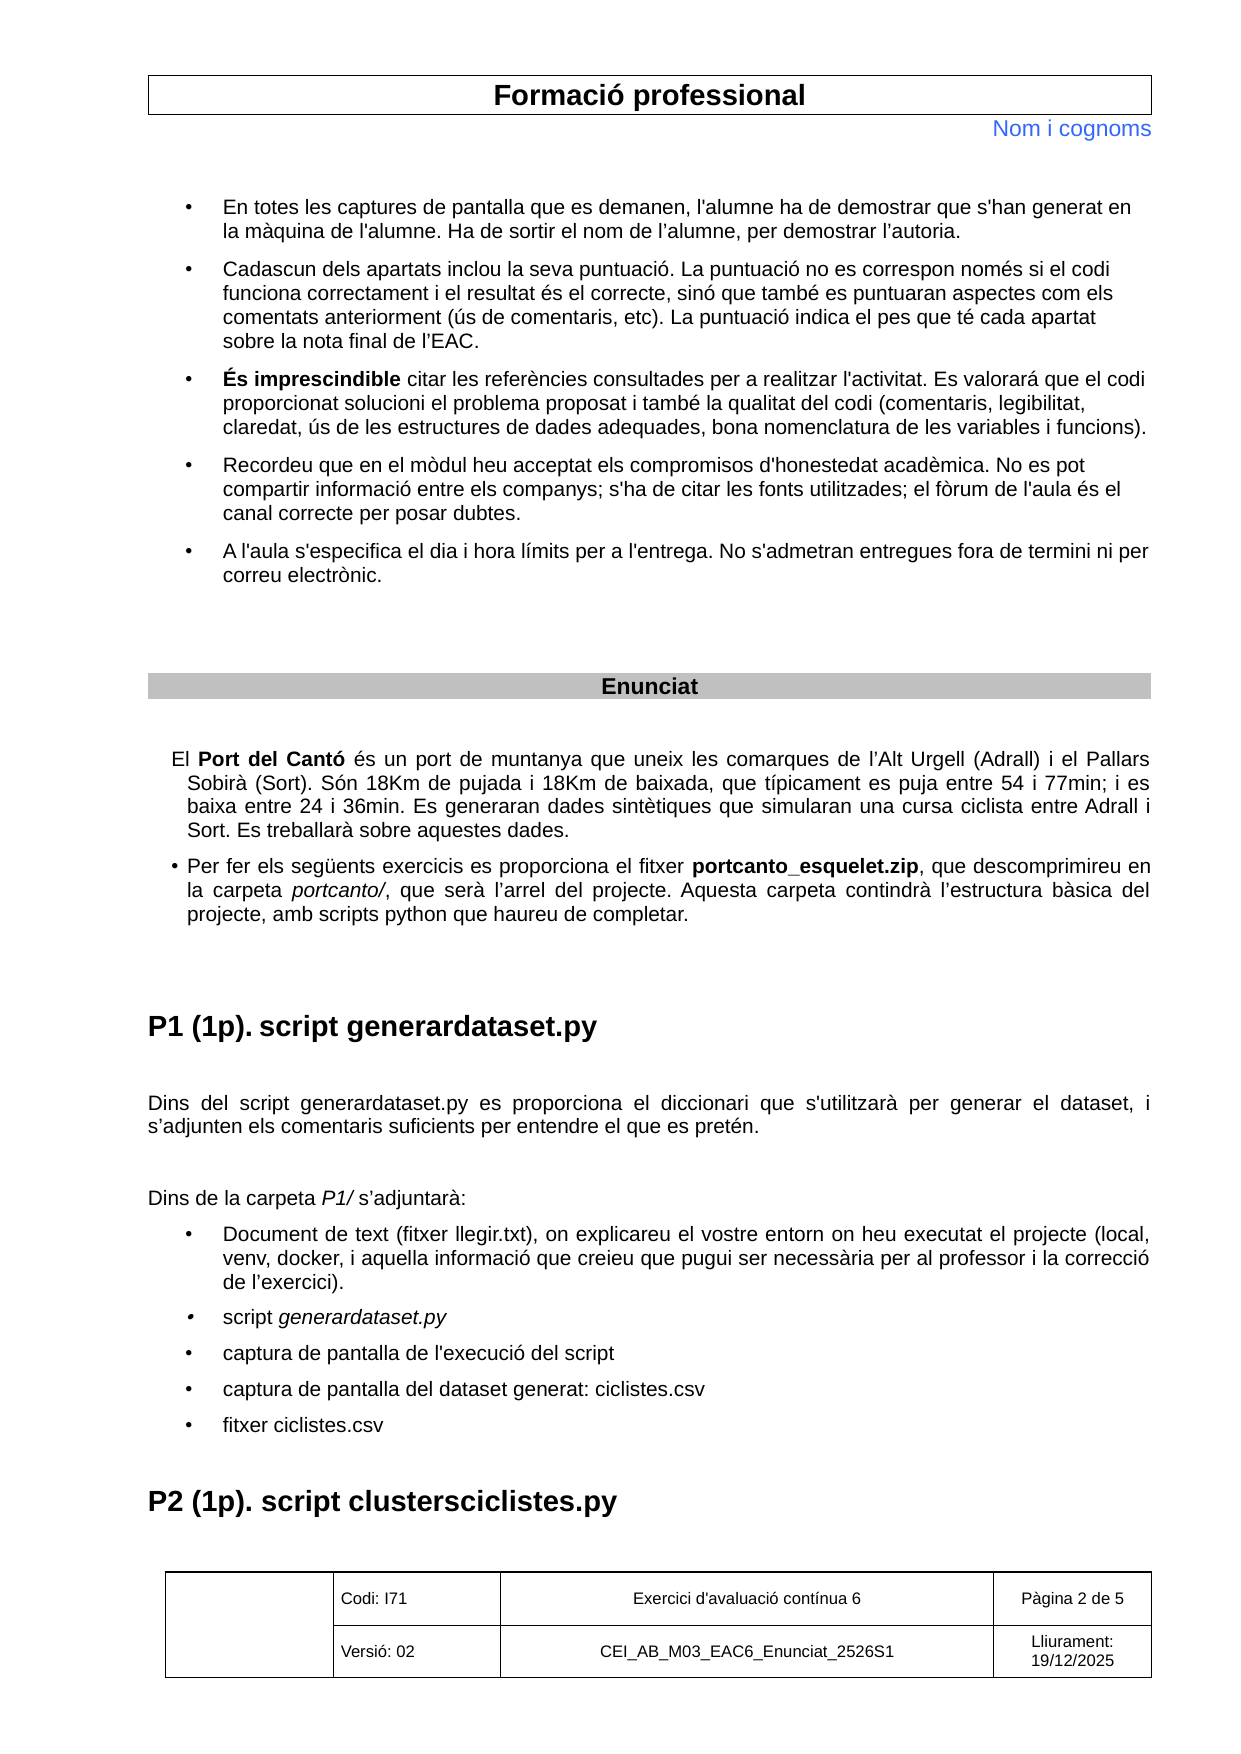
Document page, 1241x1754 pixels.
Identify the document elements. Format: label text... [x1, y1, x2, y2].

text Dins del script generardataset.py es proporciona el diccionari que s'utilitzarà per generar el dataset, i s’adjunten els comentaris suficients per entendre el que es pretén. [148, 1090, 1151, 1138]
list En totes les captures de pantalla que es demanen, l'alumne ha de demostrar que s'han generat en la màquina de l'alumne. Ha de sortir el nom de l’alumne, per demostrar l’autoria. [185, 195, 1151, 243]
list captura de pantalla de l'execució del script [185, 1341, 1151, 1365]
list fitxer ciclistes.csv [185, 1413, 1151, 1437]
text El Port del Cantó és un port de muntanya que uneix les comarques de l’Alt Urgell (Adrall) i el Pallars Sobirà (Sort). Són 18Km de pujada i 18Km de baixada, que típicament es puja entre 54 i 77min; i es baixa entre 24 i 36min. Es generaran dades sintètiques que simularan una cursa ciclista entre Adrall i Sort. Es treballarà sobre aquestes dades. [171, 746, 1151, 842]
text Dins de la carpeta P1/ s’adjuntarà: [148, 1186, 1151, 1210]
list Per fer els següents exercicis es proporciona el fitxer portcanto_esquelet.zip, que descomprimireu en la carpeta portcanto/, que serà l’arrel del projecte. Aquesta carpeta contindrà l’estructura bàsica del projecte, amb scripts python que haureu de completar. [171, 854, 1151, 926]
list Document de text (fitxer llegir.txt), on explicareu el vostre entorn on heu executat el projecte (local, venv, docker, i aquella informació que creieu que pugui ser necessària per al professor i la correcció de l’exercici). [185, 1221, 1151, 1293]
list És imprescindible citar les referències consultades per a realitzar l'activitat. Es valorará que el codi proporcionat solucioni el problema proposat i també la qualitat del codi (comentaris, legibilitat, claredat, ús de les estructures de dades adequades, bona nomenclatura de les variables i funcions). [185, 367, 1151, 439]
text P2 (1p). script clustersciclistes.py [148, 1484, 1151, 1518]
list Recordeu que en el mòdul heu acceptat els compromisos d'honestedat acadèmica. No es pot compartir informació entre els companys; s'ha de citar les fonts utilitzades; el fòrum de l'aula és el canal correcte per posar dubtes. [185, 453, 1151, 525]
text Enunciat [148, 673, 1151, 699]
text P1 (1p). script generardataset.py [148, 1009, 1151, 1043]
list A l'aula s'especifica el dia i hora límits per a l'entrega. No s'admetran entregues fora de termini ni per correu electrònic. [185, 539, 1151, 587]
list captura de pantalla del dataset generat: ciclistes.csv [185, 1377, 1151, 1401]
list Cadascun dels apartats inclou la seva puntuació. La puntuació no es correspon només si el codi funciona correctament i el resultat és el correcte, sinó que també es puntuaran aspectes com els comentats anteriorment (ús de comentaris, etc). La puntuació indica el pes que té cada apartat sobre la nota final de l’EAC. [185, 257, 1151, 353]
list script generardataset.py [185, 1305, 1151, 1329]
